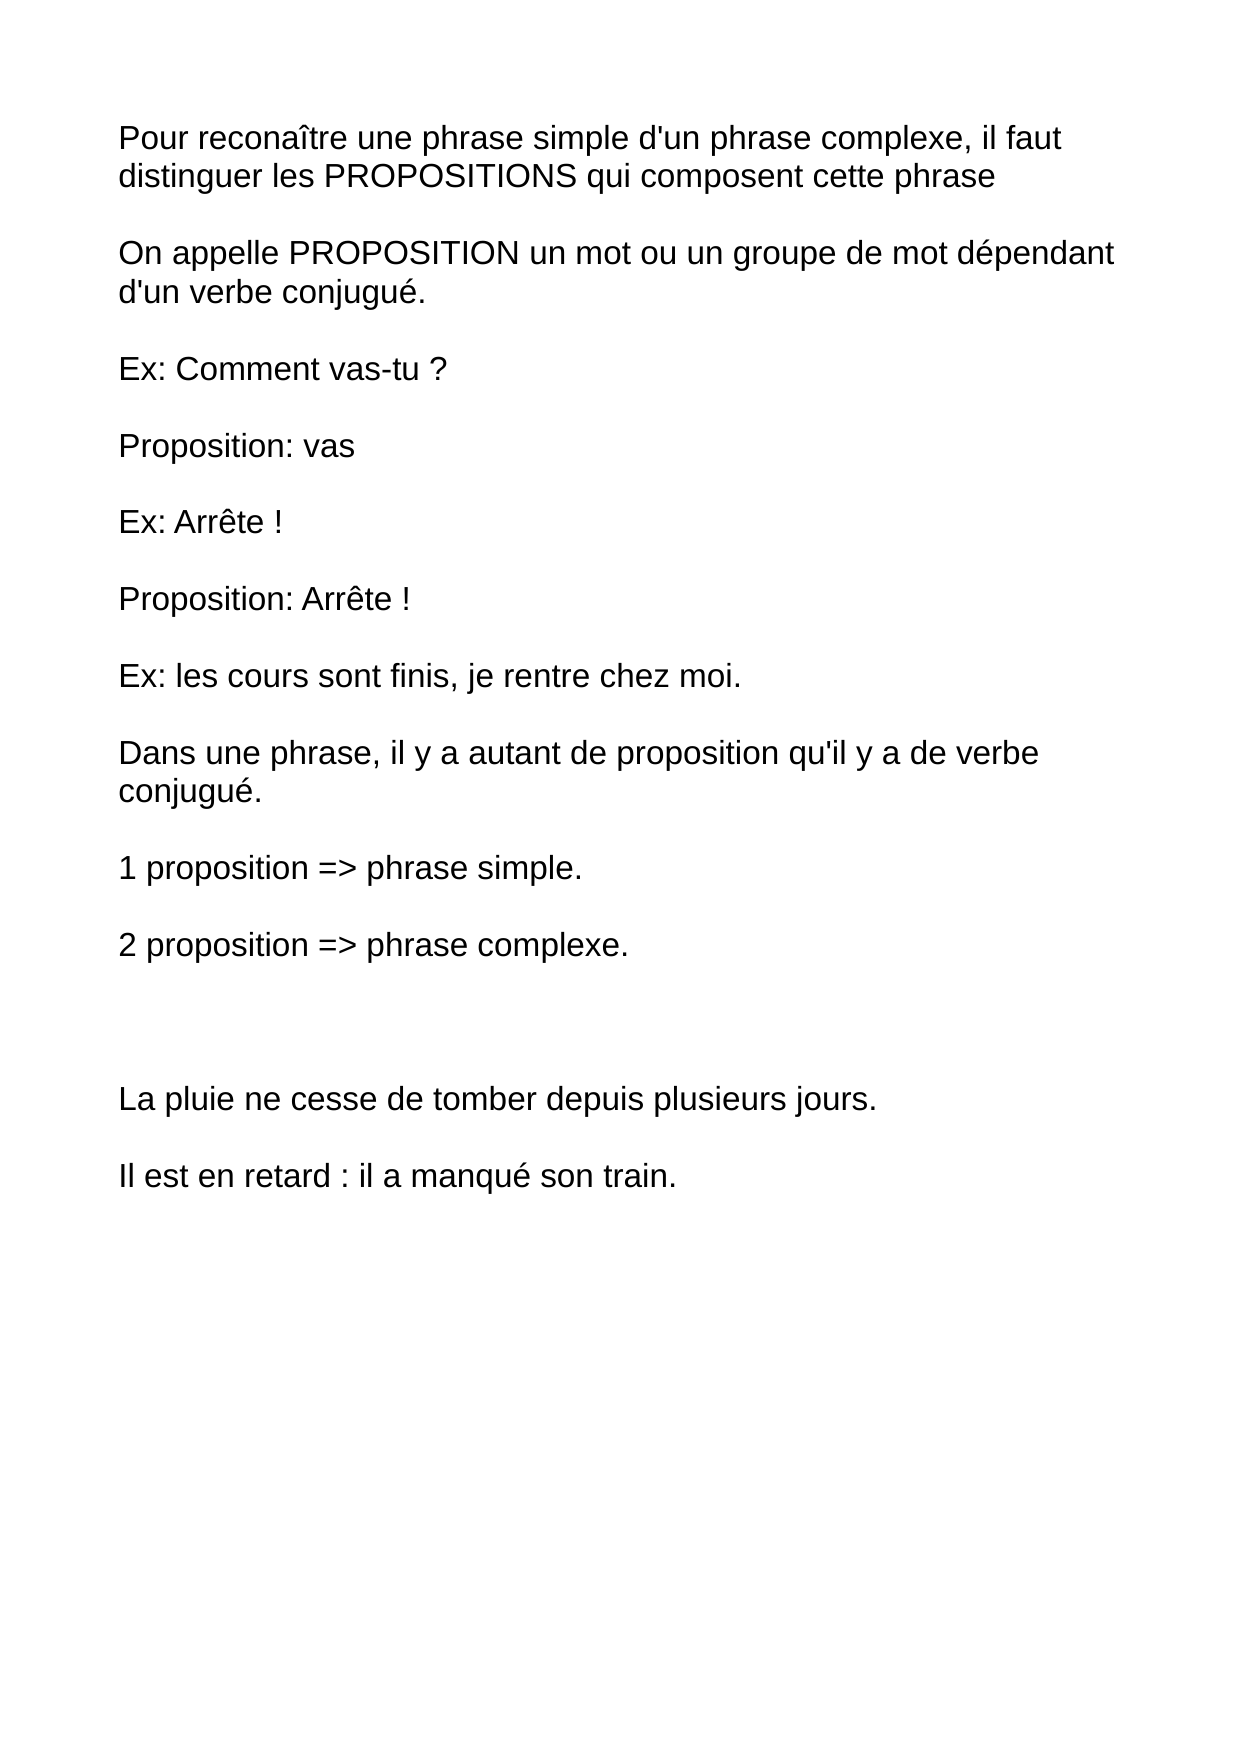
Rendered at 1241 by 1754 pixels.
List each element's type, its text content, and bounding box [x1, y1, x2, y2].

text Il est en retard : il a manqué son train. [118, 1156, 1122, 1194]
text Proposition: vas [118, 426, 1122, 464]
text 2 proposition => phrase complexe. [118, 925, 1122, 964]
text 1 proposition => phrase simple. [118, 848, 1122, 887]
text La pluie ne cesse de tomber depuis plusieurs jours. [118, 1079, 1122, 1117]
text Ex: les cours sont finis, je rentre chez moi. [118, 656, 1122, 695]
text Pour reconaître une phrase simple d'un phrase complexe, il faut distinguer les PROPOSITIONS qui composent cette phrase [118, 118, 1122, 195]
text Proposition: Arrête ! [118, 579, 1122, 618]
text Ex: Arrête ! [118, 502, 1122, 541]
text Ex: Comment vas-tu ? [118, 349, 1122, 387]
text Dans une phrase, il y a autant de proposition qu'il y a de verbe conjugué. [118, 733, 1122, 810]
text On appelle PROPOSITION un mot ou un groupe de mot dépendant d'un verbe conjugué. [118, 233, 1122, 310]
